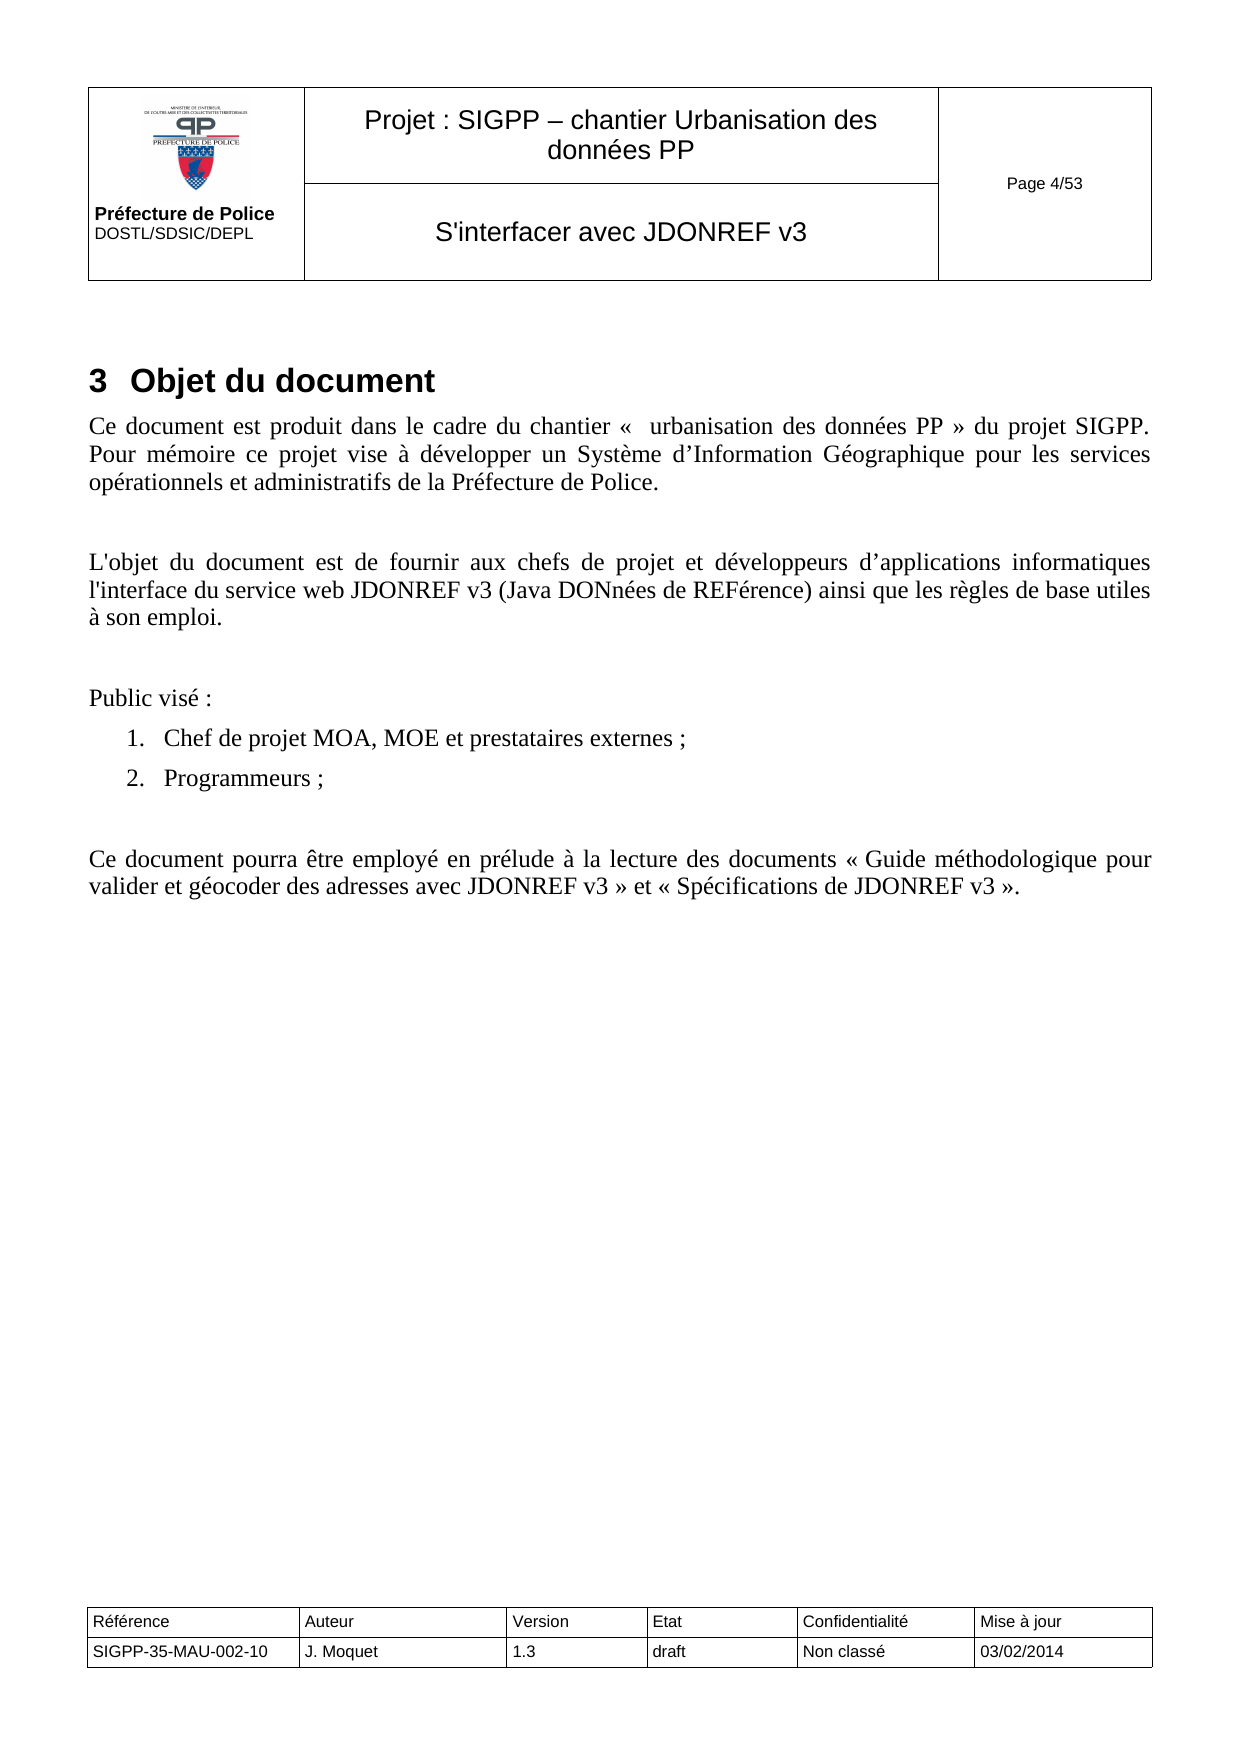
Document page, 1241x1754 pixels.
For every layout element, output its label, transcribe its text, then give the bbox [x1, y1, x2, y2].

subtitle Objet du document [88, 362, 1152, 400]
list Chef de projet MOA, MOE et prestataires externes ; [126, 724, 1152, 752]
text Ce document pourra être employé en prélude à la lecture des documents « Guide méthodologique pour valider et géocoder des adresses avec JDONREF v3 » et « Spécifications de JDONREF v3 ». [88, 845, 1152, 900]
text Public visé : [88, 684, 1152, 712]
list Programmeurs ; [126, 764, 1152, 792]
picture [141, 92, 252, 203]
text Ce document est produit dans le cadre du chantier « urbanisation des données PP » du projet SIGPP. Pour mémoire ce projet vise à développer un Système d’Information Géographique pour les services opérationnels et administratifs de la Préfecture de Police. [88, 412, 1152, 495]
text L'objet du document est de fournir aux chefs de projet et développeurs d’applications informatiques l'interface du service web JDONREF v3 (Java DONnées de REFérence) ainsi que les règles de base utiles à son emploi. [88, 548, 1152, 631]
